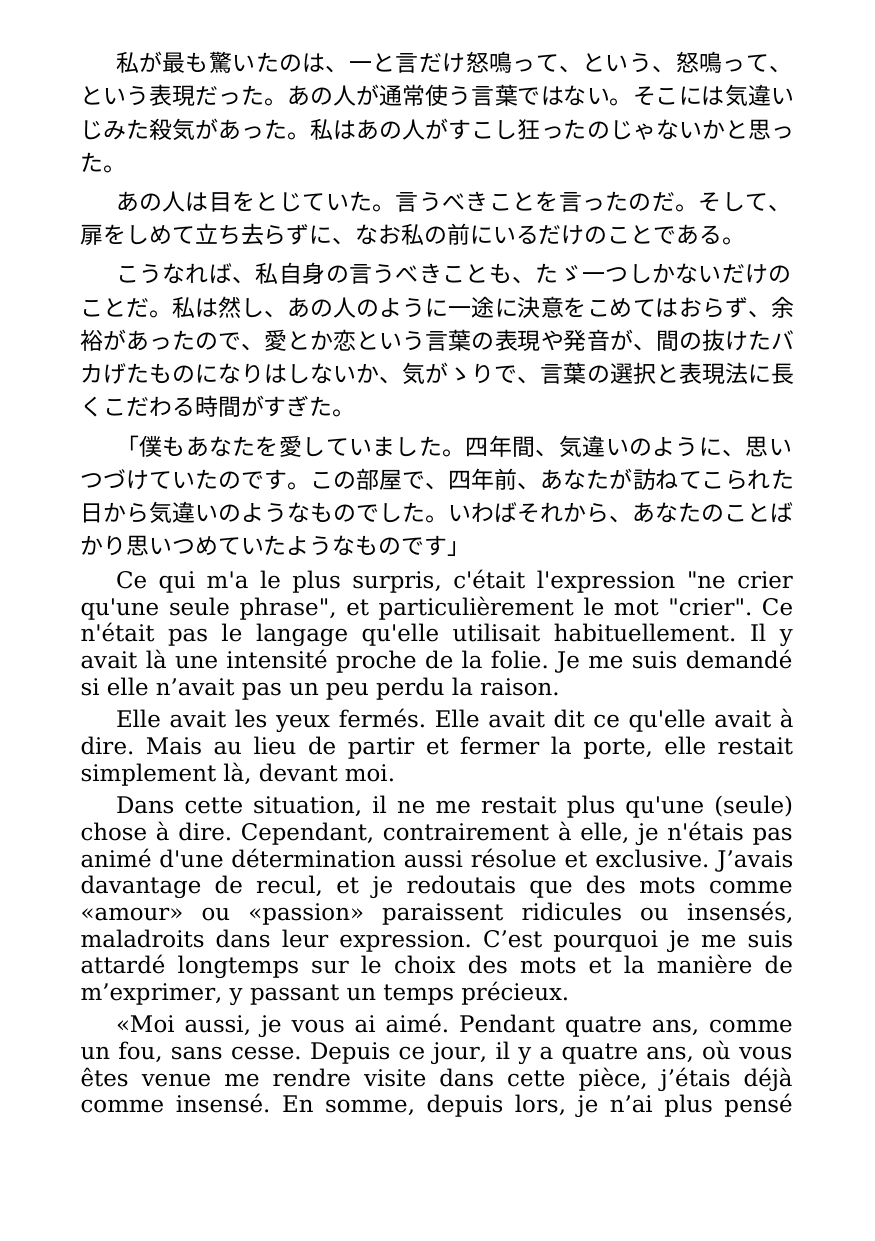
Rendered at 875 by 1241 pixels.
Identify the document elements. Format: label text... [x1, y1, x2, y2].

text あの人は目をとじていた。言うべきことを言ったのだ。そして、扉をしめて立ち去らずに、なお私の前にいるだけのことである。 [80, 184, 794, 250]
text «Moi aussi, je vous ai aimé. Pendant quatre ans, comme un fou, sans cesse. Depuis ce jour, il y a quatre ans, où vous êtes venue me rendre visite dans cette pièce, j’étais déjà comme insensé. En somme, depuis lors, je n’ai plus pensé [80, 1012, 794, 1118]
text 「僕もあなたを愛していました。四年間、気違いのように、思いつづけていたのです。この部屋で、四年前、あなたが訪ねてこられた日から気違いのようなものでした。いわばそれから、あなたのことばかり思いつめていたようなものです」 [80, 428, 794, 561]
text こうなれば、私自身の言うべきことも、たゞ一つしかないだけのことだ。私は然し、あの人のように一途に決意をこめてはおらず、余裕があったので、愛とか恋という言葉の表現や発音が、間の抜けたバカげたものになりはしないか、気がゝりで、言葉の選択と表現法に長くこだわる時間がすぎた。 [80, 256, 794, 422]
text 私が最も驚いたのは、一と言だけ怒鳴って、という、怒鳴って、という表現だった。あの人が通常使う言葉ではない。そこには気違いじみた殺気があった。私はあの人がすこし狂ったのじゃないかと思った。 [80, 45, 794, 178]
text Dans cette situation, il ne me restait plus qu'une (seule) chose à dire. Cependant, contrairement à elle, je n'étais pas animé d'une détermination aussi résolue et exclusive. J’avais davantage de recul, et je redoutais que des mots comme «amour» ou «passion» paraissent ridicules ou insensés, maladroits dans leur expression. C’est pourquoi je me suis attardé longtemps sur le choix des mots et la manière de m’exprimer, y passant un temps précieux. [80, 792, 794, 1006]
text Ce qui m'a le plus surpris, c'était l'expression "ne crier qu'une seule phrase", et particulièrement le mot "crier". Ce n'était pas le langage qu'elle utilisait habituellement. Il y avait là une intensité proche de la folie. Je me suis demandé si elle n’avait pas un peu perdu la raison. [80, 567, 794, 701]
text Elle avait les yeux fermés. Elle avait dit ce qu'elle avait à dire. Mais au lieu de partir et fermer la porte, elle restait simplement là, devant moi. [80, 706, 794, 786]
